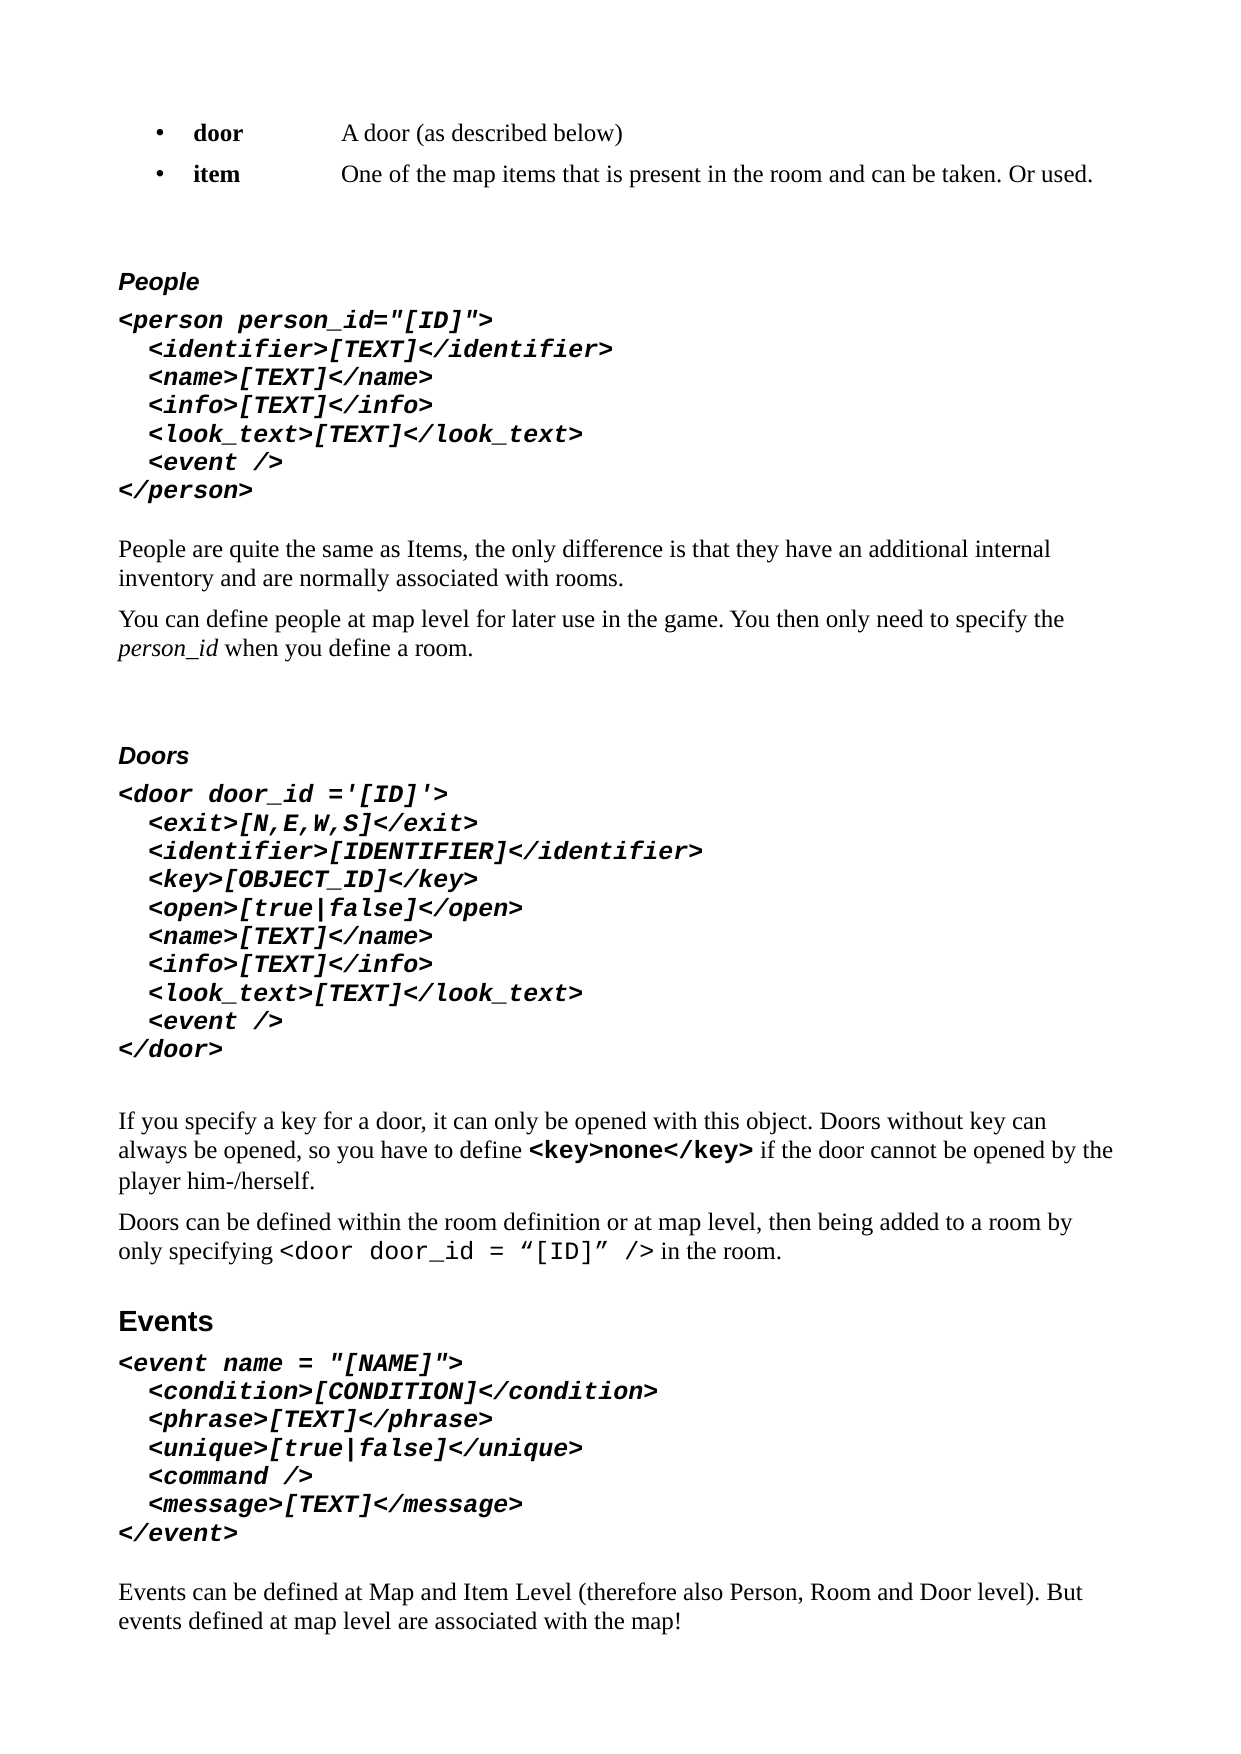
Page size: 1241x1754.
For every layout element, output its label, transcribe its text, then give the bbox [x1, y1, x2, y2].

text <key>[OBJECT_ID]</key> [118, 867, 1122, 895]
text <info>[TEXT]</info> [118, 393, 1122, 421]
text <info>[TEXT]</info> [118, 952, 1122, 980]
subtitle Doors [118, 741, 1122, 769]
text </event> [118, 1520, 1122, 1549]
list item One of the map items that is present in the room and can be taken. Or used. [156, 159, 1122, 188]
text <exit>[N,E,W,S]</exit> [118, 810, 1122, 838]
text <name>[TEXT]</name> [118, 923, 1122, 952]
subtitle Events [118, 1304, 1122, 1338]
text <name>[TEXT]</name> [118, 364, 1122, 393]
text <condition>[CONDITION]</condition> [118, 1379, 1122, 1407]
text <identifier>[IDENTIFIER]</identifier> [118, 838, 1122, 867]
text <event /> [118, 1008, 1122, 1037]
text <door door_id ='[ID]'> [118, 782, 1122, 810]
text <open>[true|false]</open> [118, 895, 1122, 923]
text </person> [118, 478, 1122, 506]
text <unique>[true|false]</unique> [118, 1435, 1122, 1464]
text <person person_id="[ID]"> [118, 308, 1122, 336]
text People are quite the same as Items, the only difference is that they have an additional internal inventory and are normally associated with rooms. [118, 534, 1122, 592]
subtitle People [118, 267, 1122, 295]
text <identifier>[TEXT]</identifier> [118, 336, 1122, 364]
text Doors can be defined within the room definition or at map level, then being added to a room by only specifying <door door_id = “[ID]” /> in the room. [118, 1207, 1122, 1267]
text <command /> [118, 1464, 1122, 1492]
text <event /> [118, 449, 1122, 478]
text </door> [118, 1037, 1122, 1065]
text <message>[TEXT]</message> [118, 1492, 1122, 1520]
text <phrase>[TEXT]</phrase> [118, 1407, 1122, 1435]
text You can define people at map level for later use in the game. You then only need to specify the person_id when you define a room. [118, 604, 1122, 662]
text <look_text>[TEXT]</look_text> [118, 980, 1122, 1008]
text If you specify a key for a door, it can only be opened with this object. Doors without key can always be opened, so you have to define <key>none</key> if the door cannot be opened by the player him-/herself. [118, 1106, 1122, 1195]
list door A door (as described below) [156, 118, 1122, 147]
text Events can be defined at Map and Item Level (therefore also Person, Room and Door level). But events defined at map level are associated with the map! [118, 1577, 1122, 1634]
text <look_text>[TEXT]</look_text> [118, 421, 1122, 449]
text <event name = "[NAME]"> [118, 1350, 1122, 1379]
